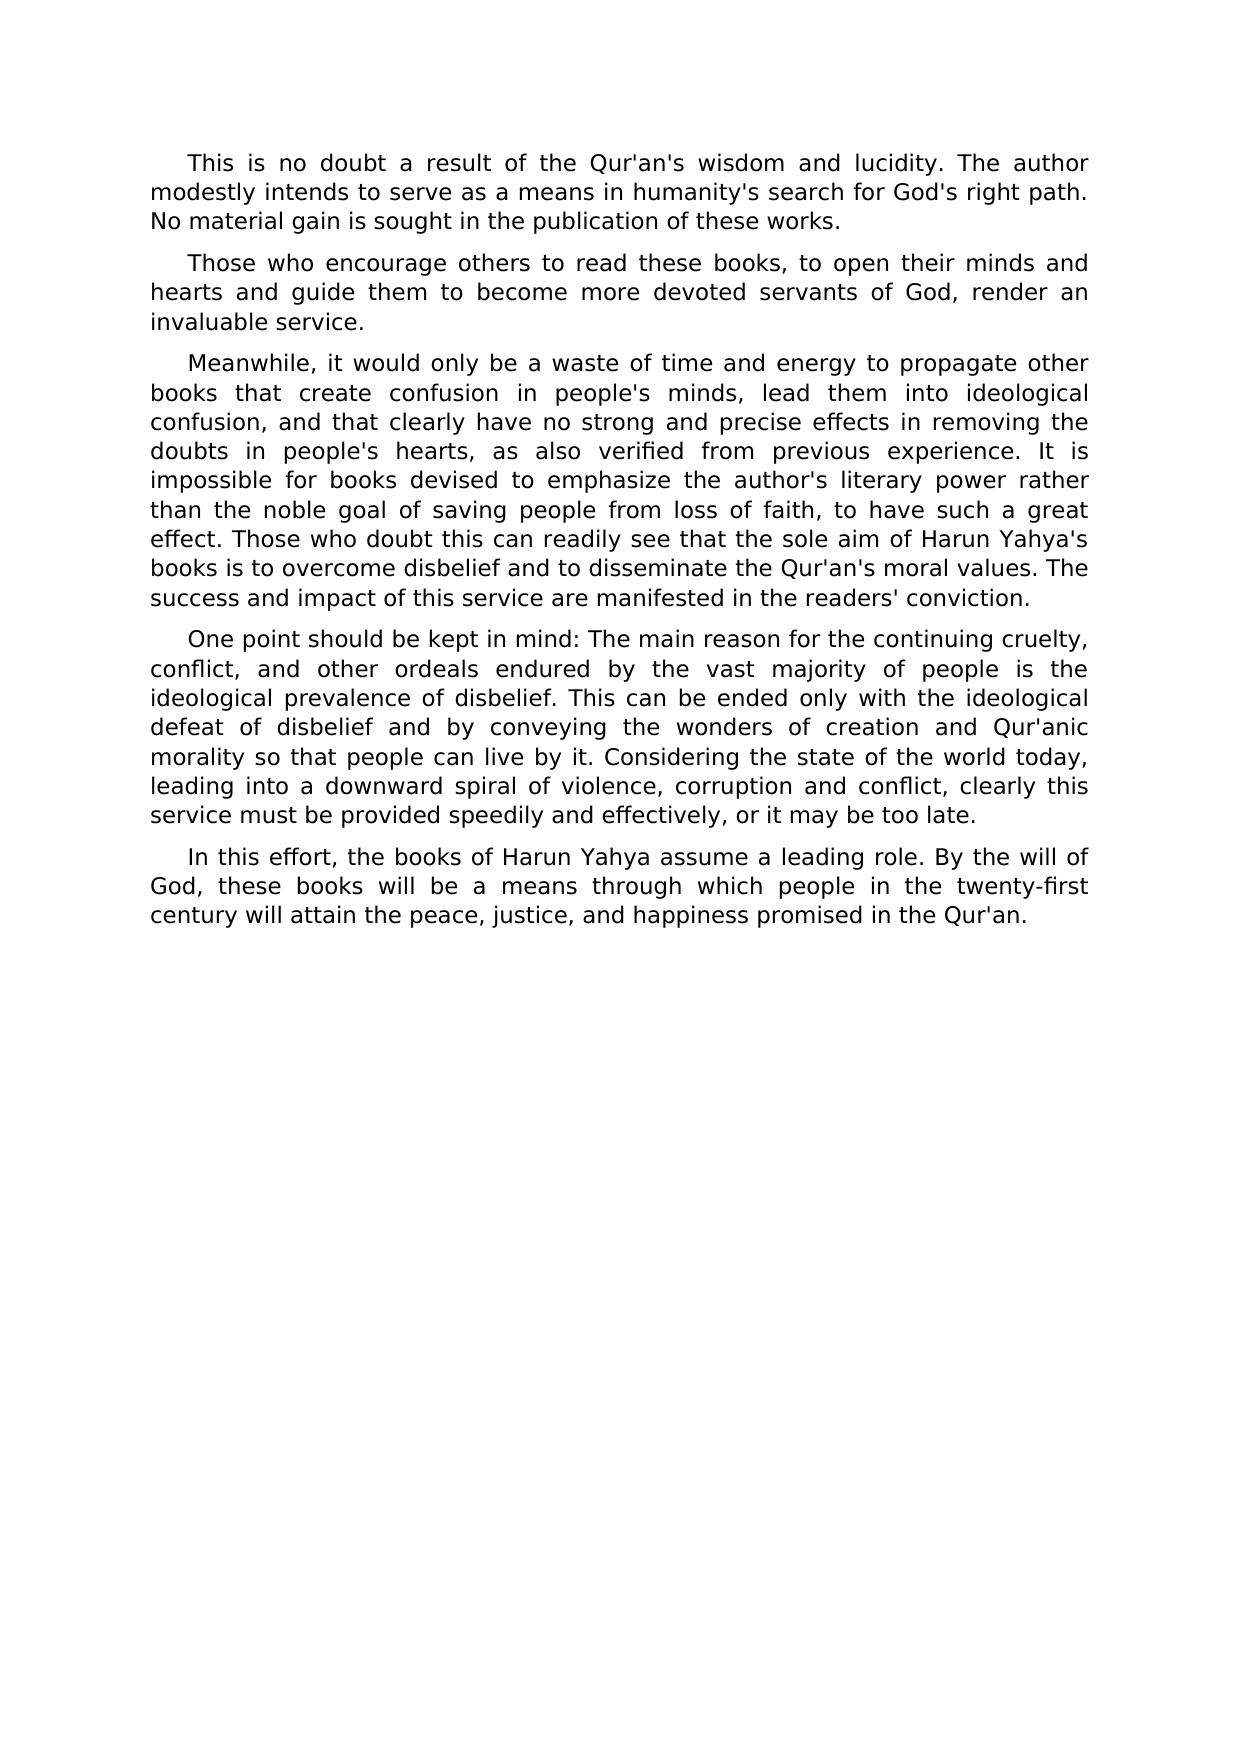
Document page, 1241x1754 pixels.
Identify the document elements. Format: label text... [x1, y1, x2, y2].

text Those who encourage others to read these books, to open their minds and hearts and guide them to become more devoted servants of God, render an invaluable service. [150, 250, 1090, 336]
text This is no doubt a result of the Qur'an's wisdom and lucidity. The author modestly intends to serve as a means in humanity's search for God's right path. No material gain is sought in the publication of these works. [150, 150, 1090, 235]
text In this effort, the books of Harun Yahya assume a leading role. By the will of God, these books will be a means through which people in the twenty-first century will attain the peace, justice, and happiness promised in the Qur'an. [150, 844, 1090, 929]
text Meanwhile, it would only be a waste of time and energy to propagate other books that create confusion in people's minds, lead them into ideological confusion, and that clearly have no strong and precise effects in removing the doubts in people's hearts, as also verified from previous experience. It is impossible for books devised to emphasize the author's literary power rather than the noble goal of saving people from loss of faith, to have such a great effect. Those who doubt this can readily see that the sole aim of Harun Yahya's books is to overcome disbelief and to disseminate the Qur'an's moral values. The success and impact of this service are manifested in the readers' conviction. [150, 351, 1090, 611]
text One point should be kept in mind: The main reason for the continuing cruelty, conflict, and other ordeals endured by the vast majority of people is the ideological prevalence of disbelief. This can be ended only with the ideological defeat of disbelief and by conveying the wonders of creation and Qur'anic morality so that people can live by it. Considering the state of the world today, leading into a downward spiral of violence, corruption and conflict, clearly this service must be provided speedily and effectively, or it may be too late. [150, 627, 1090, 829]
